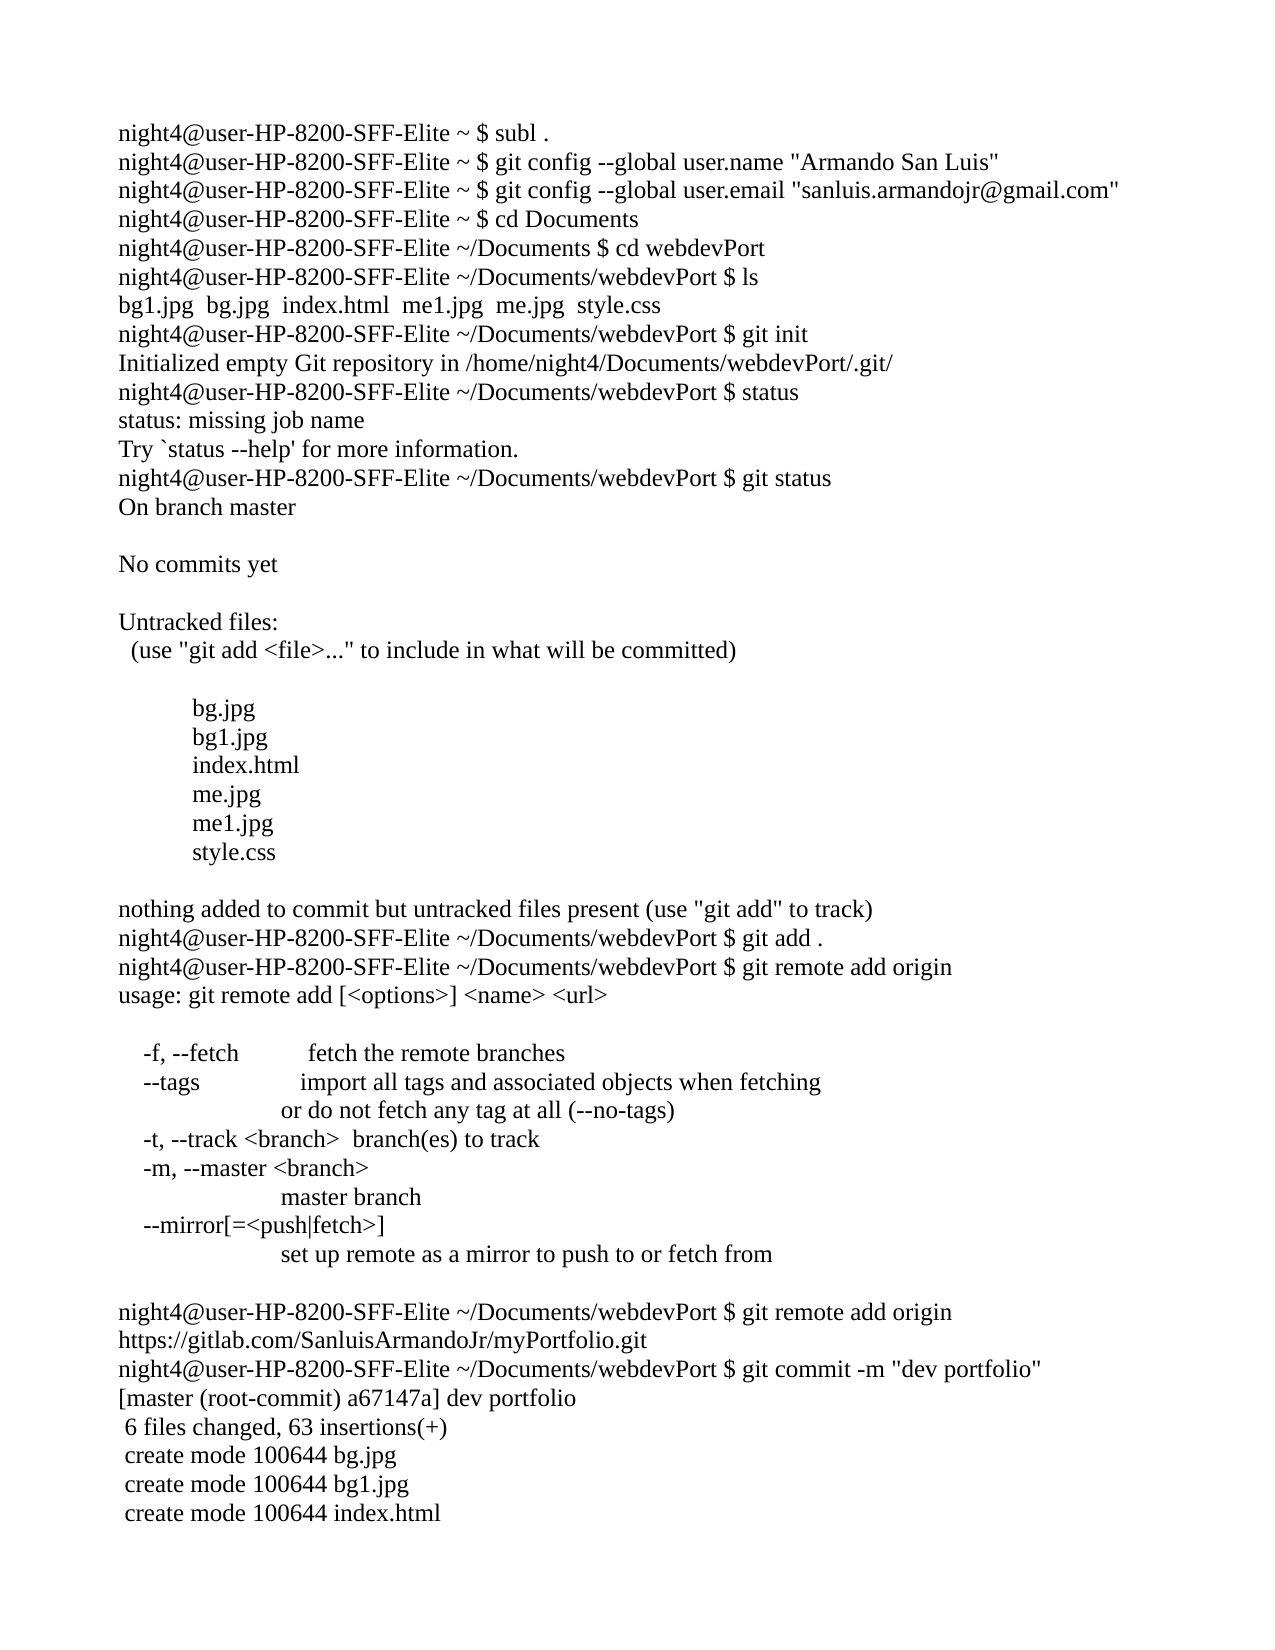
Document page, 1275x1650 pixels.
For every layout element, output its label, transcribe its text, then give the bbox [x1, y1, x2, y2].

text --mirror[=<push|fetch>] [118, 1211, 1157, 1239]
text night4@user-HP-8200-SFF-Elite ~/Documents/webdevPort $ git status [118, 463, 1157, 492]
text bg1.jpg bg.jpg index.html me1.jpg me.jpg style.css [118, 291, 1157, 319]
text night4@user-HP-8200-SFF-Elite ~/Documents/webdevPort $ git commit -m "dev portfolio" [118, 1354, 1157, 1383]
text me.jpg [118, 779, 1157, 808]
text night4@user-HP-8200-SFF-Elite ~/Documents/webdevPort $ git remote add origin https://gitlab.com/SanluisArmandoJr/myPortfolio.git [118, 1297, 1157, 1354]
text 6 files changed, 63 insertions(+) [118, 1412, 1157, 1441]
text Initialized empty Git repository in /home/night4/Documents/webdevPort/.git/ [118, 348, 1157, 377]
text status: missing job name [118, 406, 1157, 434]
text night4@user-HP-8200-SFF-Elite ~ $ git config --global user.email "sanluis.armandojr@gmail.com" [118, 176, 1157, 204]
text create mode 100644 index.html [118, 1498, 1157, 1527]
text style.css [118, 837, 1157, 866]
text (use "git add <file>..." to include in what will be committed) [118, 636, 1157, 664]
text bg.jpg [118, 693, 1157, 722]
text night4@user-HP-8200-SFF-Elite ~ $ git config --global user.name "Armando San Luis" [118, 147, 1157, 176]
text or do not fetch any tag at all (--no-tags) [118, 1096, 1157, 1124]
text nothing added to commit but untracked files present (use "git add" to track) [118, 894, 1157, 923]
text -t, --track <branch> branch(es) to track [118, 1124, 1157, 1153]
text create mode 100644 bg1.jpg [118, 1469, 1157, 1498]
text -m, --master <branch> [118, 1153, 1157, 1182]
text night4@user-HP-8200-SFF-Elite ~ $ cd Documents [118, 204, 1157, 233]
text night4@user-HP-8200-SFF-Elite ~/Documents/webdevPort $ status [118, 377, 1157, 406]
text [master (root-commit) a67147a] dev portfolio [118, 1383, 1157, 1412]
text create mode 100644 bg.jpg [118, 1441, 1157, 1469]
text night4@user-HP-8200-SFF-Elite ~/Documents/webdevPort $ git add . [118, 923, 1157, 952]
text Untracked files: [118, 607, 1157, 636]
text index.html [118, 751, 1157, 779]
text night4@user-HP-8200-SFF-Elite ~/Documents/webdevPort $ git remote add origin [118, 952, 1157, 981]
text No commits yet [118, 549, 1157, 578]
text Try `status --help' for more information. [118, 434, 1157, 463]
text usage: git remote add [<options>] <name> <url> [118, 981, 1157, 1009]
text bg1.jpg [118, 722, 1157, 751]
text night4@user-HP-8200-SFF-Elite ~ $ subl . [118, 118, 1157, 147]
text master branch [118, 1182, 1157, 1211]
text me1.jpg [118, 808, 1157, 837]
text set up remote as a mirror to push to or fetch from [118, 1239, 1157, 1268]
text --tags import all tags and associated objects when fetching [118, 1067, 1157, 1096]
text On branch master [118, 492, 1157, 521]
text night4@user-HP-8200-SFF-Elite ~/Documents/webdevPort $ ls [118, 262, 1157, 291]
text night4@user-HP-8200-SFF-Elite ~/Documents/webdevPort $ git init [118, 319, 1157, 348]
text -f, --fetch fetch the remote branches [118, 1038, 1157, 1067]
text night4@user-HP-8200-SFF-Elite ~/Documents $ cd webdevPort [118, 233, 1157, 262]
